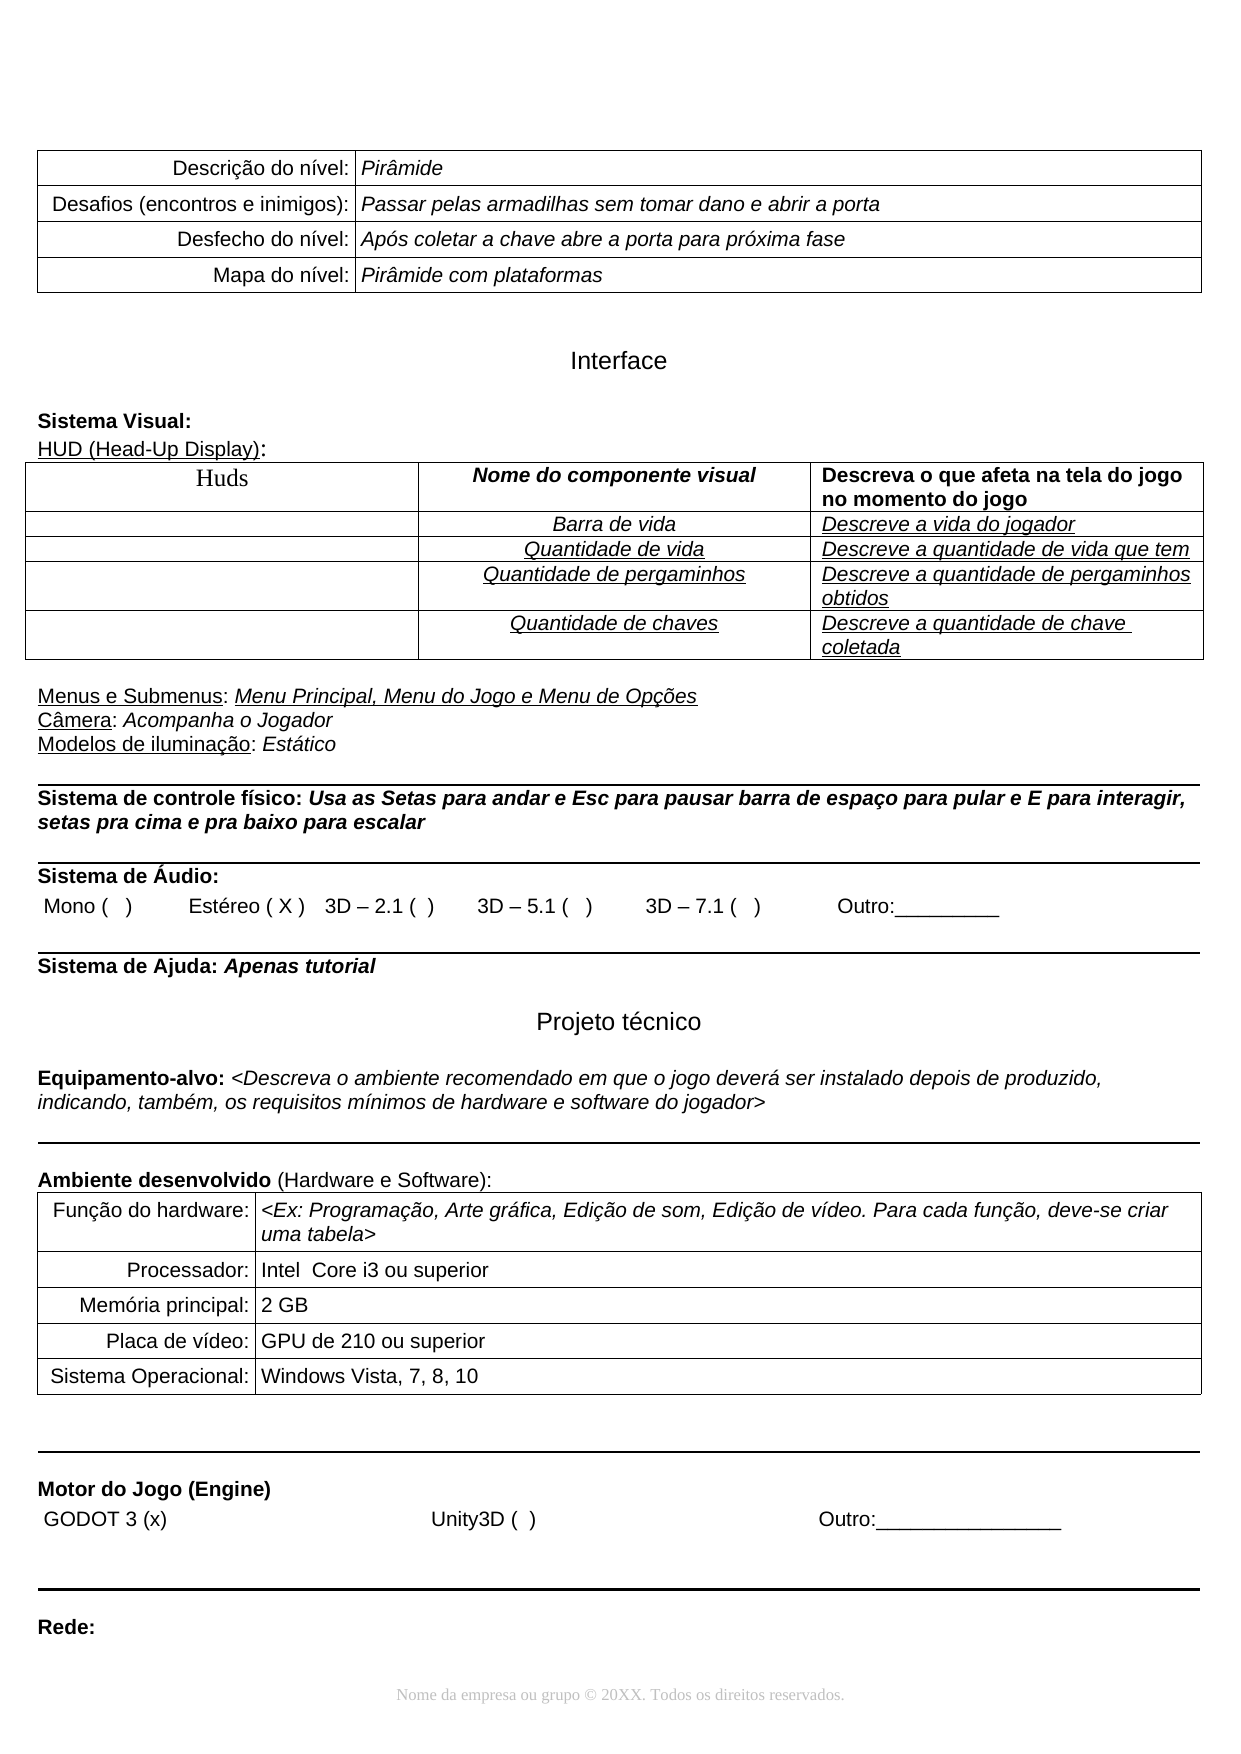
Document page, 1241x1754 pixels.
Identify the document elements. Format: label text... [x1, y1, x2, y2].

text Menus e Submenus: Menu Principal, Menu do Jogo e Menu de Opções [37, 684, 1200, 708]
table_header Nome do componente visual [419, 463, 810, 511]
table_header 3D – 5.1 ( ) [471, 888, 634, 923]
table_cell Desafios (encontros e inimigos): [38, 186, 355, 221]
table_cell Barra de vida [419, 512, 810, 536]
table_cell Passar pelas armadilhas sem tomar dano e abrir a porta [356, 186, 1201, 221]
text Sistema de controle físico: Usa as Setas para andar e Esc para pausar barra de espaço para pular e E para interagir, setas pra cima e pra baixo para escalar [37, 786, 1200, 834]
table_cell Mapa do nível: [38, 258, 355, 292]
text Motor do Jogo (Engine) [37, 1477, 1200, 1501]
table_cell [26, 562, 418, 610]
table_cell Sistema Operacional: [38, 1359, 255, 1394]
table_header Interface [38, 340, 1200, 381]
text Ambiente desenvolvido (Hardware e Software): [37, 1168, 1200, 1192]
table_header Outro:_________ [831, 888, 1200, 923]
table_cell Pirâmide com plataformas [356, 258, 1201, 292]
text Sistema de Ajuda: Apenas tutorial [37, 954, 1200, 978]
table_cell Quantidade de pergaminhos [419, 562, 810, 610]
table_cell GPU de 210 ou superior [256, 1324, 1201, 1358]
table_header Estéreo ( X ) [183, 888, 319, 923]
table_header GODOT 3 (x) [38, 1501, 425, 1536]
table_header Outro:________________ [813, 1501, 1200, 1536]
table_cell Quantidade de chaves [419, 611, 810, 659]
text HUD (Head-Up Display): [37, 433, 1200, 462]
table_cell Intel Core i3 ou superior [256, 1252, 1201, 1287]
text Sistema de Áudio: [37, 864, 1200, 888]
table_cell Desfecho do nível: [38, 222, 355, 257]
text Equipamento-alvo: <Descreva o ambiente recomendado em que o jogo deverá ser instalado depois de produzido, indicando, também, os requisitos mínimos de hardware e software do jogador> [37, 1066, 1200, 1114]
text Modelos de iluminação: Estático [37, 732, 1200, 756]
text Sistema Visual: [37, 409, 1200, 433]
table_header Projeto técnico [38, 1002, 1200, 1042]
table_header Unity3D ( ) [425, 1501, 812, 1536]
text Câmera: Acompanha o Jogador [37, 708, 1200, 732]
text Rede: [37, 1614, 1200, 1638]
table_cell Processador: [38, 1252, 255, 1287]
table_cell 2 GB [256, 1288, 1201, 1323]
table_cell Descreve a quantidade de pergaminhos obtidos [811, 562, 1203, 610]
table_cell Placa de vídeo: [38, 1324, 255, 1358]
table_header Huds [26, 463, 418, 511]
table_cell Após coletar a chave abre a porta para próxima fase [356, 222, 1201, 257]
table_header Função do hardware: [38, 1193, 255, 1251]
table_cell [26, 512, 418, 536]
table_cell Descrição do nível: [38, 151, 355, 185]
table_cell Descreve a vida do jogador [811, 512, 1203, 536]
table_header 3D – 7.1 ( ) [634, 888, 831, 923]
table_header <Ex: Programação, Arte gráfica, Edição de som, Edição de vídeo. Para cada função, deve-se criar uma tabela> [256, 1193, 1201, 1251]
table_cell Descreve a quantidade de vida que tem [811, 537, 1203, 561]
table_header 3D – 2.1 ( ) [319, 888, 471, 923]
table_cell Quantidade de vida [419, 537, 810, 561]
table_header Descreva o que afeta na tela do jogo no momento do jogo [811, 463, 1203, 511]
table_cell Memória principal: [38, 1288, 255, 1323]
table_header Mono ( ) [38, 888, 182, 923]
table_cell [26, 611, 418, 659]
table_cell Pirâmide [356, 151, 1201, 185]
table_cell [26, 537, 418, 561]
table_cell Descreve a quantidade de chave coletada [811, 611, 1203, 659]
table_cell Windows Vista, 7, 8, 10 [256, 1359, 1201, 1394]
